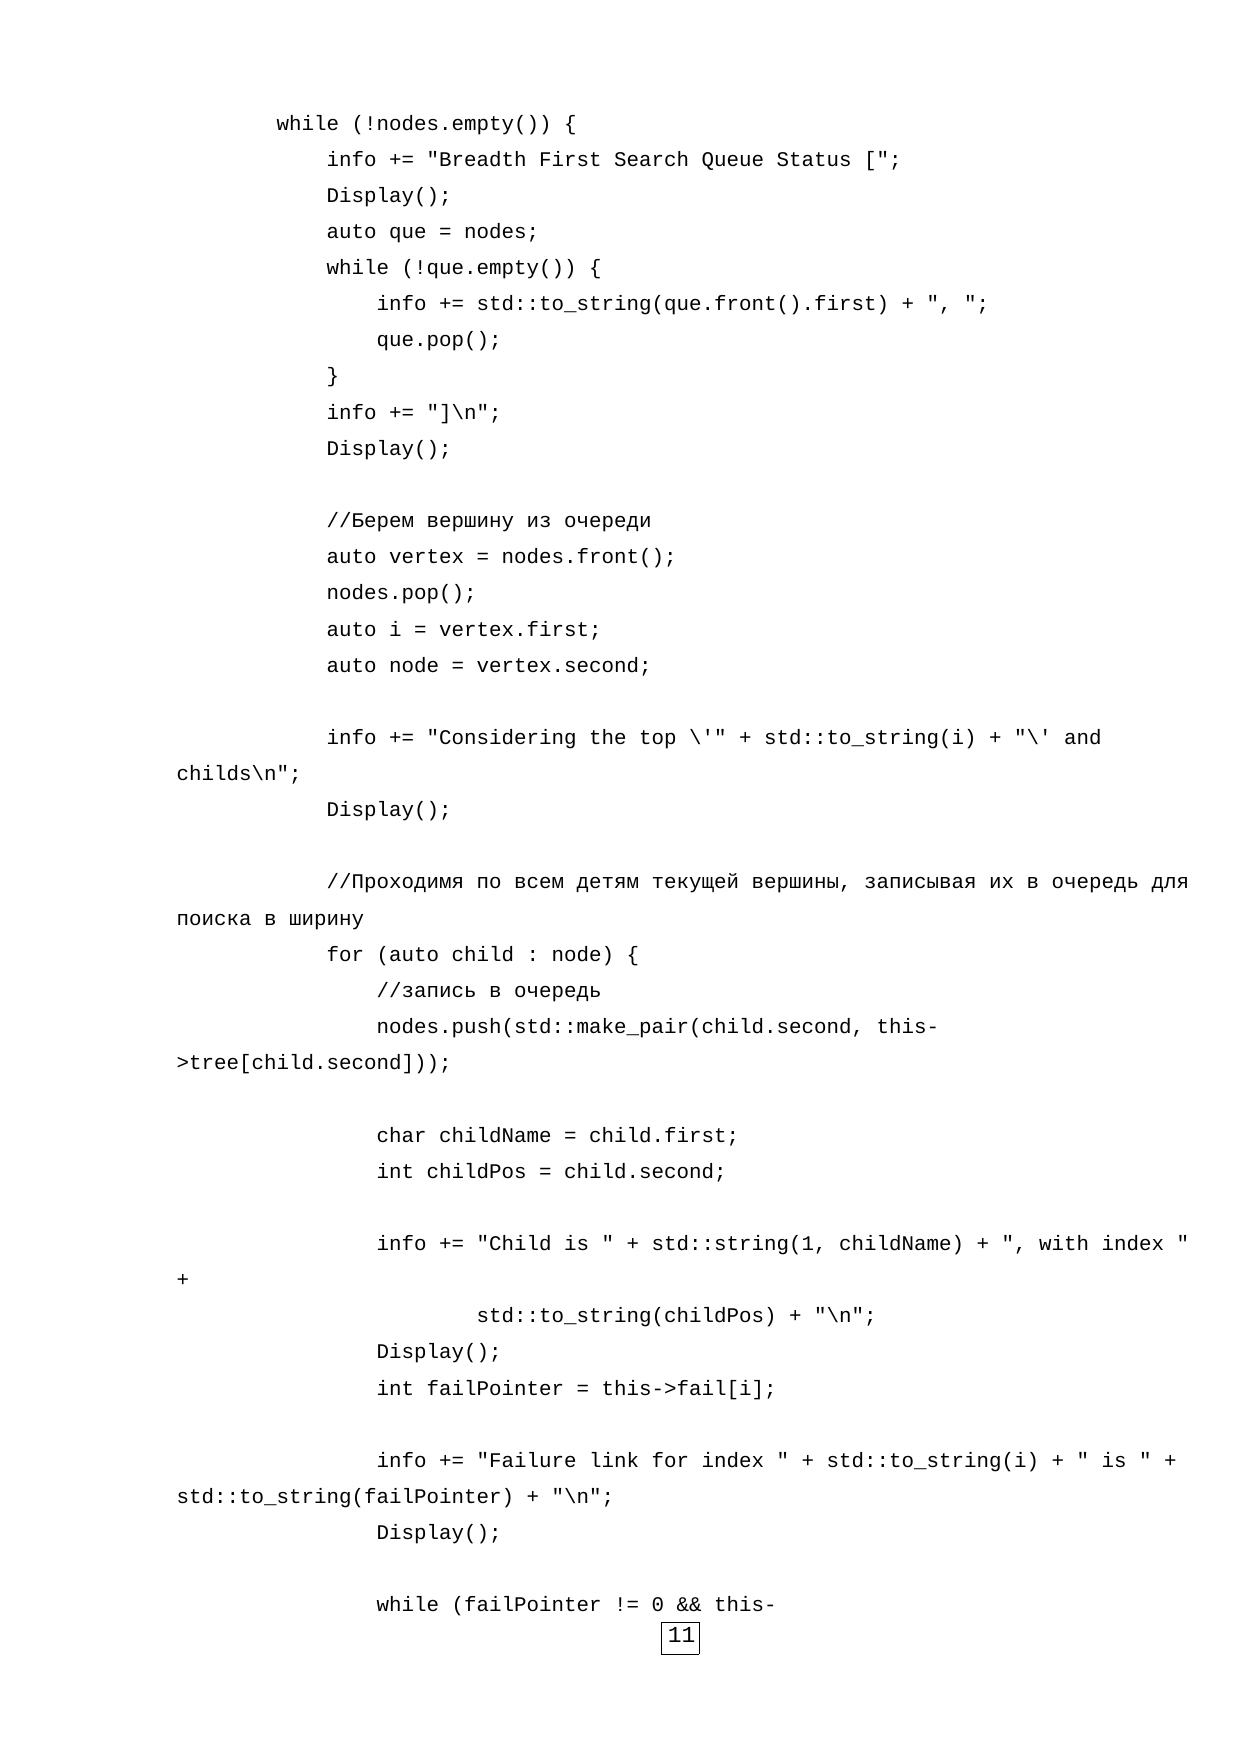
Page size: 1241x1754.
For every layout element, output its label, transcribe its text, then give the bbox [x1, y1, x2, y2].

text auto i = vertex.first; [176, 618, 1196, 642]
text //запись в очередь [176, 980, 1196, 1004]
text while (!que.empty()) { [176, 257, 1196, 281]
text } [176, 366, 1196, 389]
text info += "Child is " + std::string(1, childName) + ", with index " + [176, 1233, 1196, 1293]
text int childPos = child.second; [176, 1161, 1196, 1184]
text info += std::to_string(que.front().first) + ", "; [176, 293, 1196, 317]
text info += "]\n"; [176, 402, 1196, 425]
text info += "Considering the top \'" + std::to_string(i) + "\' and childs\n"; [176, 727, 1196, 787]
text Display(); [176, 438, 1196, 461]
text //Проходимя по всем детям текущей вершины, записывая их в очередь для поиска в ширину [176, 872, 1196, 931]
text int failPointer = this->fail[i]; [176, 1378, 1196, 1401]
text Display(); [176, 1522, 1196, 1546]
text nodes.push(std::make_pair(child.second, this->tree[child.second])); [176, 1016, 1196, 1076]
text std::to_string(childPos) + "\n"; [176, 1305, 1196, 1329]
text auto vertex = nodes.front(); [176, 546, 1196, 570]
text for (auto child : node) { [176, 944, 1196, 967]
text nodes.pop(); [176, 582, 1196, 606]
text Display(); [176, 799, 1196, 823]
text char childName = child.first; [176, 1124, 1196, 1148]
text Display(); [176, 185, 1196, 208]
text Display(); [176, 1341, 1196, 1365]
text auto que = nodes; [176, 221, 1196, 244]
text while (!nodes.empty()) { [176, 112, 1196, 136]
text info += "Breadth First Search Queue Status ["; [176, 149, 1196, 172]
text que.pop(); [176, 329, 1196, 353]
text //Берем вершину из очереди [176, 510, 1196, 534]
text auto node = vertex.second; [176, 655, 1196, 678]
text info += "Failure link for index " + std::to_string(i) + " is " + std::to_string(failPointer) + "\n"; [176, 1450, 1196, 1510]
text while (failPointer != 0 && this- [176, 1594, 1196, 1618]
